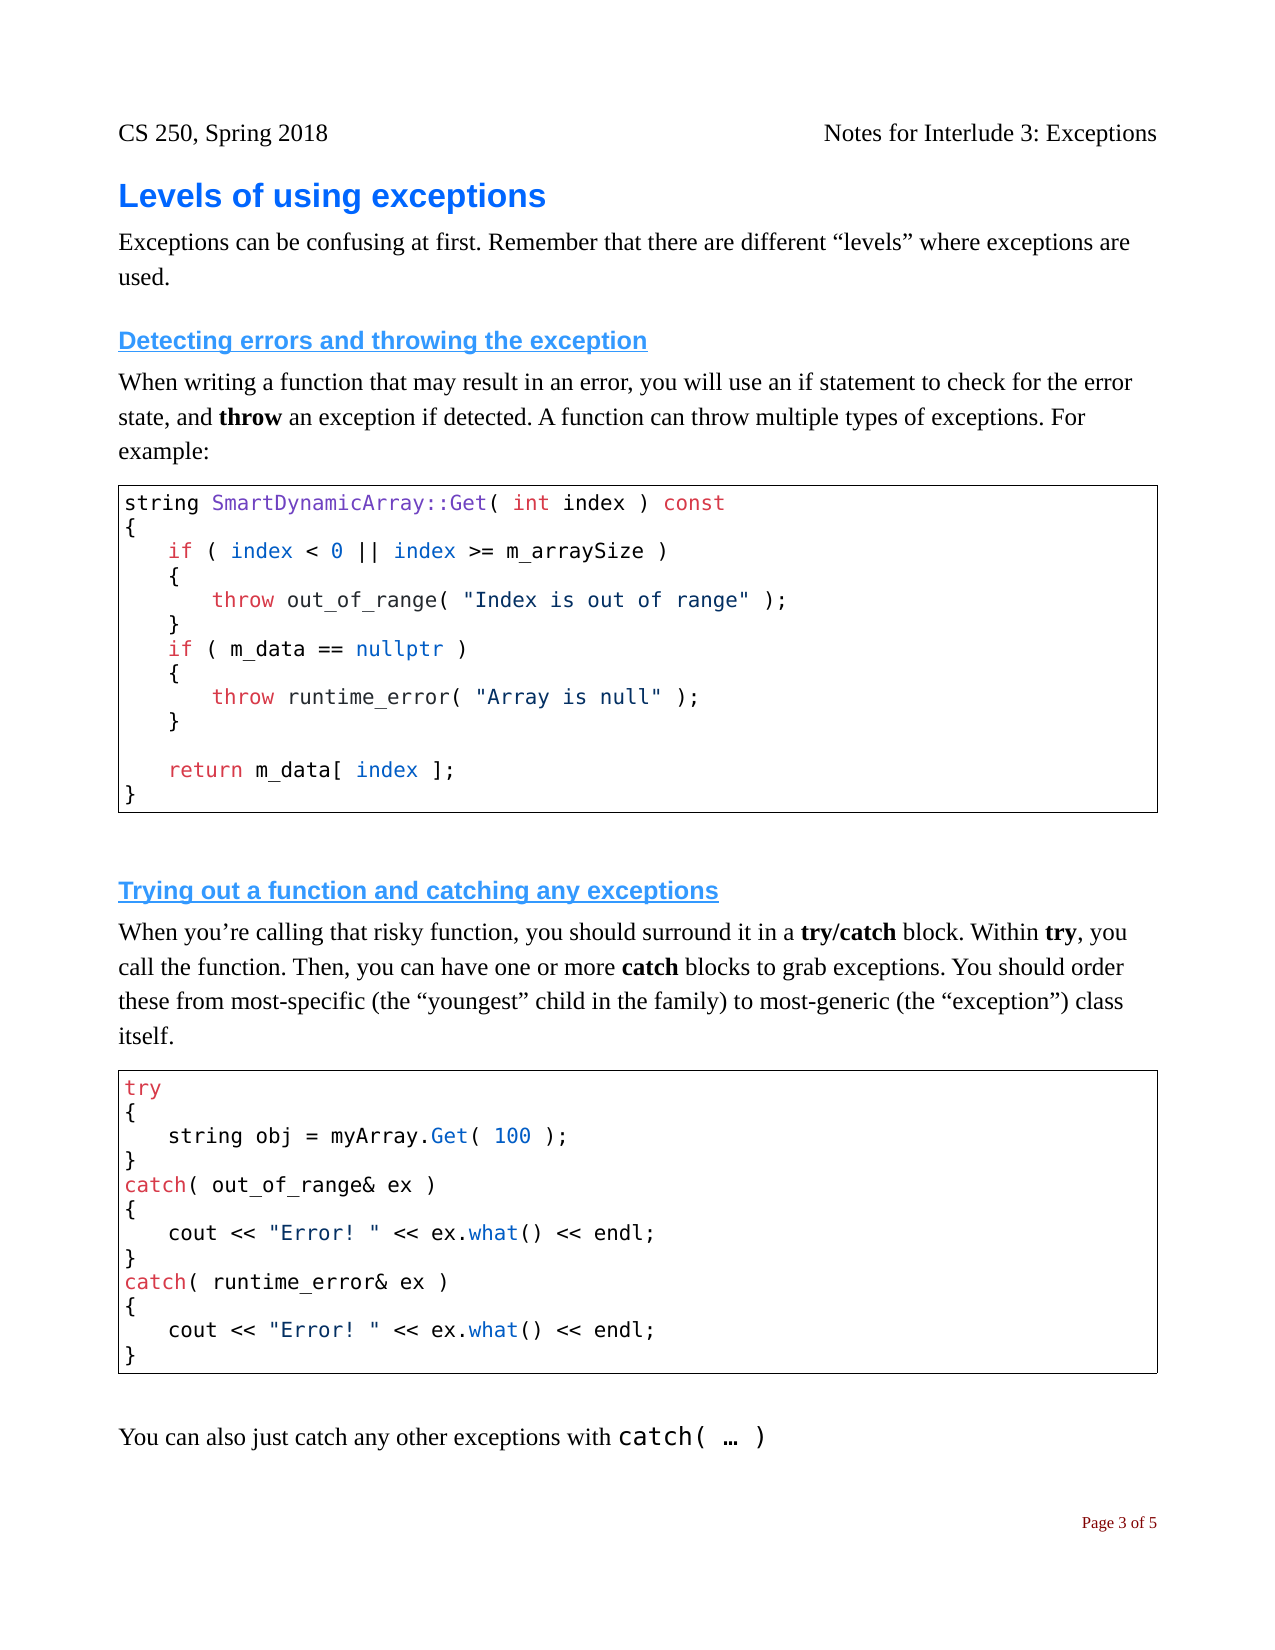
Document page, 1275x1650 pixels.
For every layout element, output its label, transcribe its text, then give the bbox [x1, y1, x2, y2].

subtitle Detecting errors and throwing the exception [118, 326, 1157, 354]
table_header try { string obj = myArray.Get( 100 ); } catch( out_of_range& ex ) { cout << "Error! " << ex.what() << endl; } catch( runtime_error& ex ) { cout << "Error! " << ex.what() << endl; } [119, 1071, 1157, 1373]
text Exceptions can be confusing at first. Remember that there are different “levels” where exceptions are used. [118, 227, 1157, 291]
subtitle Trying out a function and catching any exceptions [118, 876, 1157, 905]
text You can also just catch any other exceptions with catch( … ) [118, 1422, 1157, 1451]
text When you’re calling that risky function, you should surround it in a try/catch block. Within try, you call the function. Then, you can have one or more catch blocks to grab exceptions. You should order these from most-specific (the “youngest” child in the family) to most-generic (the “exception”) class itself. [118, 917, 1157, 1049]
subtitle Levels of using exceptions [118, 176, 1157, 215]
table_header string SmartDynamicArray::Get( int index ) const { if ( index < 0 || index >= m_arraySize ) { throw out_of_range( "Index is out of range" ); } if ( m_data == nullptr ) { throw runtime_error( "Array is null" ); } return m_data[ index ]; } [119, 486, 1157, 812]
text When writing a function that may result in an error, you will use an if statement to check for the error state, and throw an exception if detected. A function can throw multiple types of exceptions. For example: [118, 367, 1157, 465]
